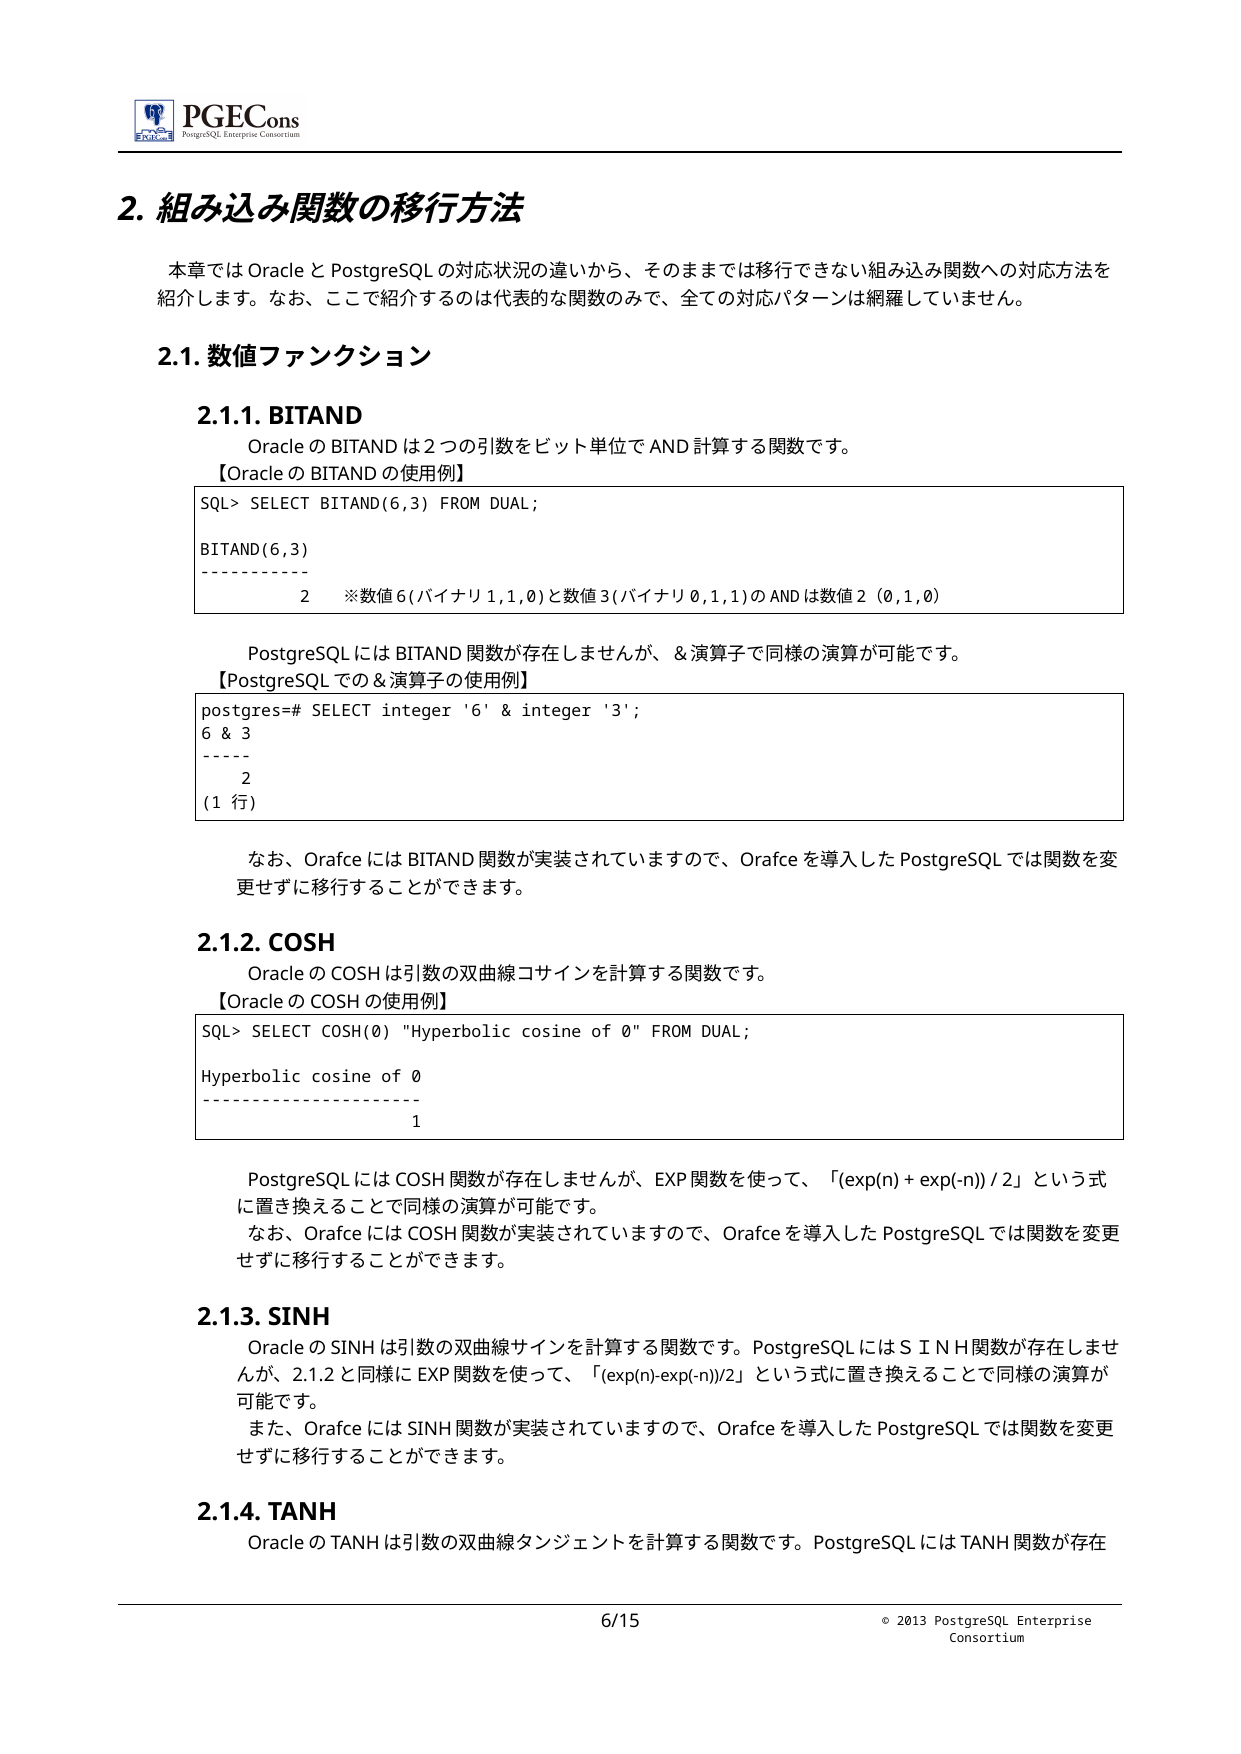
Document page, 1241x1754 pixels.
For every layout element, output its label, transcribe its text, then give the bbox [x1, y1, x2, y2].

subtitle TANH [197, 1494, 1122, 1528]
text 【OracleのBITANDの使用例】 [197, 459, 1122, 486]
text また、OrafceにはSINH関数が実装されていますので、Orafceを導入したPostgreSQLでは関数を変更せずに移行することができます。 [236, 1414, 1122, 1468]
subtitle BITAND [197, 398, 1122, 432]
text OracleのSINHは引数の双曲線サインを計算する関数です。PostgreSQLにはＳＩＮＨ関数が存在しませんが、2.1.2と同様にEXP関数を使って、「(exp(n)-exp(-n))/2」という式に置き換えることで同様の演算が可能です。 [236, 1332, 1122, 1414]
subtitle COSH [197, 925, 1122, 959]
text 【OracleのCOSHの使用例】 [197, 986, 1122, 1013]
subtitle 組み込み関数の移行方法 [118, 182, 1122, 231]
subtitle SINH [197, 1298, 1122, 1332]
text OracleのCOSHは引数の双曲線コサインを計算する関数です。 [236, 959, 1122, 986]
text OracleのBITANDは２つの引数をビット単位でAND計算する関数です。 [236, 432, 1122, 459]
text PostgreSQLにはBITAND関数が存在しませんが、＆演算子で同様の演算が可能です。 [236, 638, 1122, 666]
text なお、OrafceにはBITAND関数が実装されていますので、Orafceを導入したPostgreSQLでは関数を変更せずに移行することができます。 [236, 845, 1122, 899]
text 本章ではOracleとPostgreSQLの対応状況の違いから、そのままでは移行できない組み込み関数への対応方法を紹介します。なお、ここで紹介するのは代表的な関数のみで、全ての対応パターンは網羅していません。 [157, 256, 1122, 310]
table_header SQL> SELECT COSH(0) "Hyperbolic cosine of 0" FROM DUAL; Hyperbolic cosine of 0 ---------------------- 1 [196, 1015, 1123, 1138]
subtitle 数値ファンクション [157, 336, 1122, 372]
table_header postgres=# SELECT integer '6' & integer '3'; 6 & 3 ----- 2 (1 行) [196, 694, 1123, 819]
picture [128, 94, 306, 147]
table_header SQL> SELECT BITAND(6,3) FROM DUAL; BITAND(6,3) ----------- 2 ※数値6(バイナリ1,1,0)と数値3(バイナリ0,1,1)のANDは数値2（0,1,0） [195, 487, 1123, 613]
text PostgreSQLにはCOSH関数が存在しませんが、EXP関数を使って、「(exp(n) + exp(-n)) / 2」という式に置き換えることで同様の演算が可能です。 [236, 1164, 1122, 1218]
text 【PostgreSQLでの＆演算子の使用例】 [197, 666, 1122, 693]
text なお、OrafceにはCOSH関数が実装されていますので、Orafceを導入したPostgreSQLでは関数を変更せずに移行することができます。 [236, 1218, 1122, 1273]
text OracleのTANHは引数の双曲線タンジェントを計算する関数です。PostgreSQLにはTANH関数が存在 [236, 1528, 1122, 1555]
